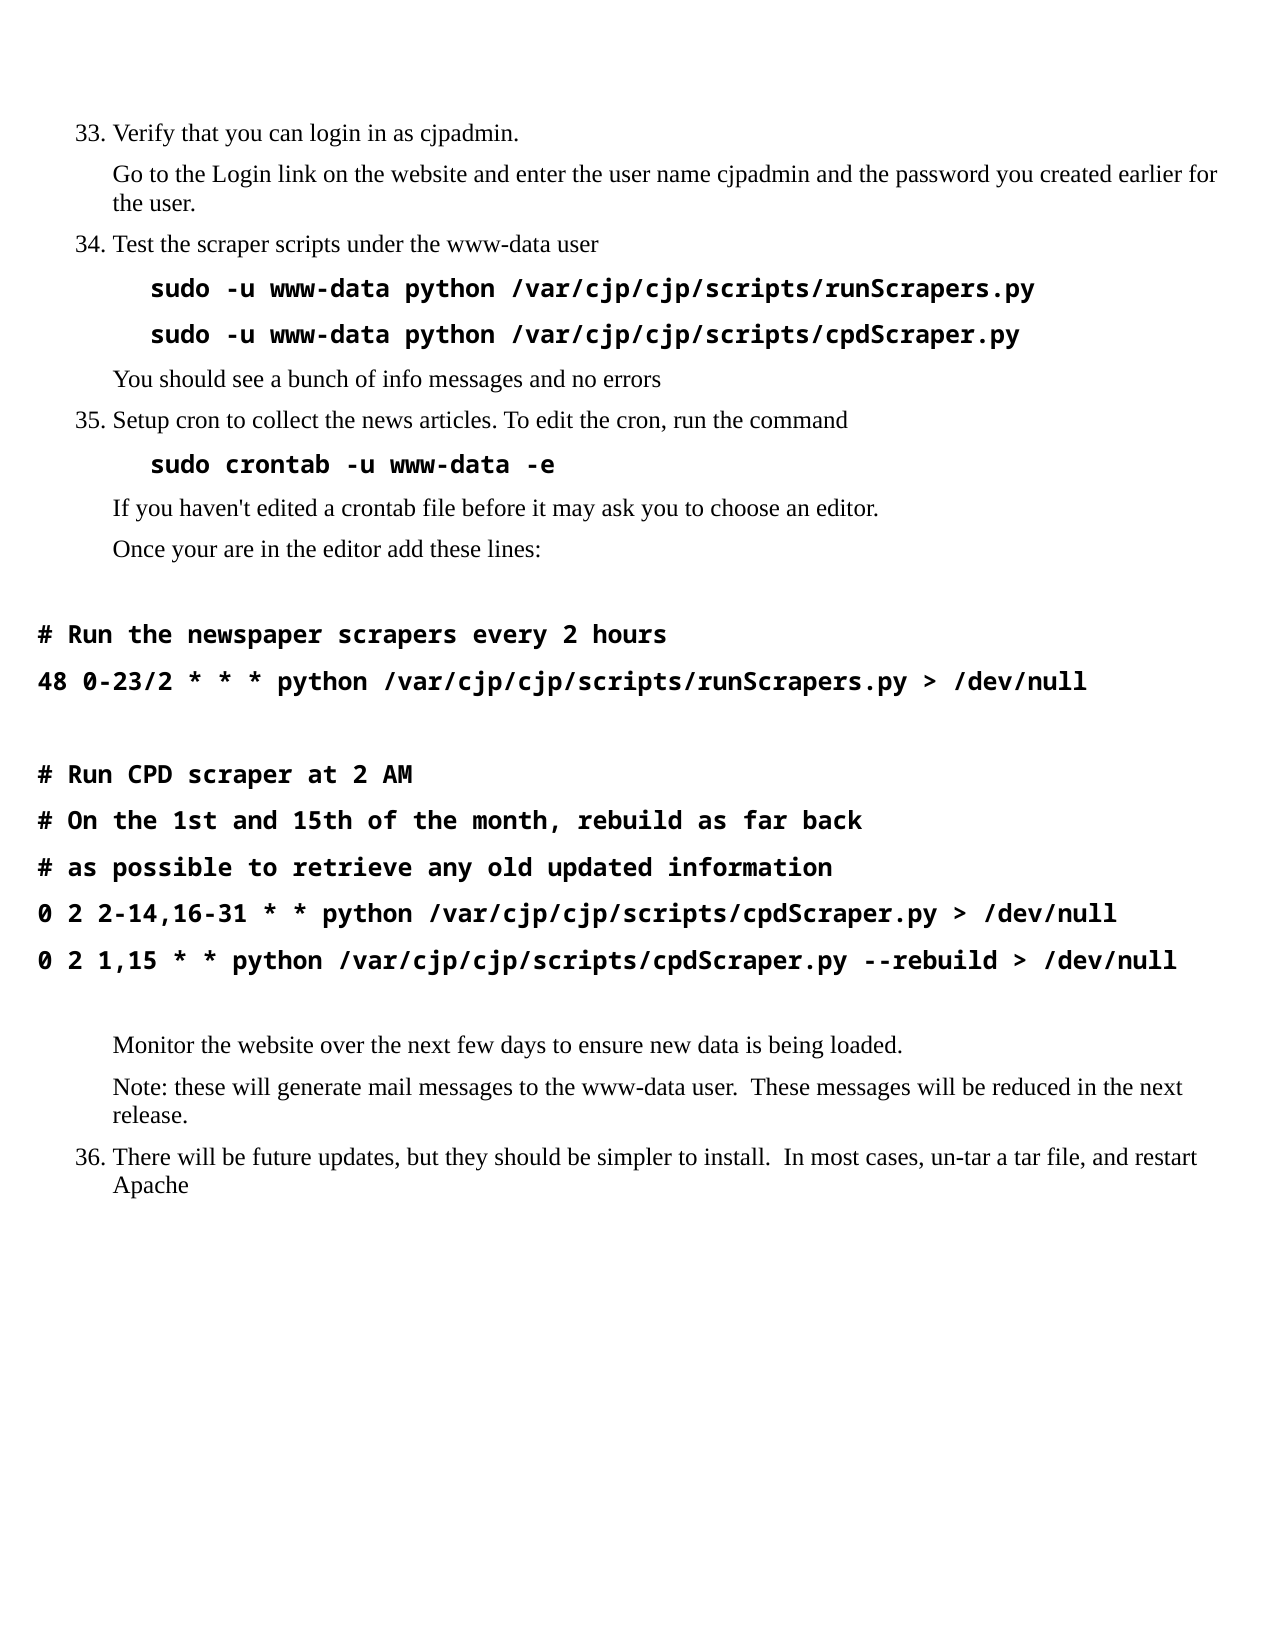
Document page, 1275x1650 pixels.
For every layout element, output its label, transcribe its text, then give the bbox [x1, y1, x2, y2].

list 0 2 2-14,16-31 * * python /var/cjp/cjp/scripts/cpdScraper.py > /dev/null [0, 896, 1237, 930]
list Once your are in the editor add these lines: [75, 534, 1237, 563]
list sudo crontab -u www-data -e [112, 446, 1237, 480]
list # On the 1st and 15th of the month, rebuild as far back [0, 803, 1237, 837]
list Note: these will generate mail messages to the www-data user. These messages will be reduced in the next release. [75, 1072, 1237, 1129]
list There will be future updates, but they should be simpler to install. In most cases, un-tar a tar file, and restart Apache [75, 1142, 1237, 1199]
list Test the scraper scripts under the www-data user [75, 229, 1237, 258]
list # Run CPD scraper at 2 AM [0, 756, 1237, 790]
list Go to the Login link on the website and enter the user name cjpadmin and the password you created earlier for the user. [75, 159, 1237, 217]
list Monitor the website over the next few days to ensure new data is being loaded. [75, 1030, 1237, 1059]
list # Run the newspaper scrapers every 2 hours [0, 617, 1237, 651]
list 0 2 1,15 * * python /var/cjp/cjp/scripts/cpdScraper.py --rebuild > /dev/null [0, 942, 1237, 977]
list You should see a bunch of info messages and no errors [75, 364, 1237, 392]
list # as possible to retrieve any old updated information [0, 849, 1237, 883]
list 48 0-23/2 * * * python /var/cjp/cjp/scripts/runScrapers.py > /dev/null [0, 663, 1237, 697]
list sudo -u www-data python /var/cjp/cjp/scripts/cpdScraper.py [112, 317, 1237, 351]
list If you haven't edited a crontab file before it may ask you to choose an editor. [75, 493, 1237, 522]
list Verify that you can login in as cjpadmin. [75, 118, 1237, 147]
list sudo -u www-data python /var/cjp/cjp/scripts/runScrapers.py [112, 271, 1237, 305]
list Setup cron to collect the news articles. To edit the cron, run the command [75, 405, 1237, 434]
